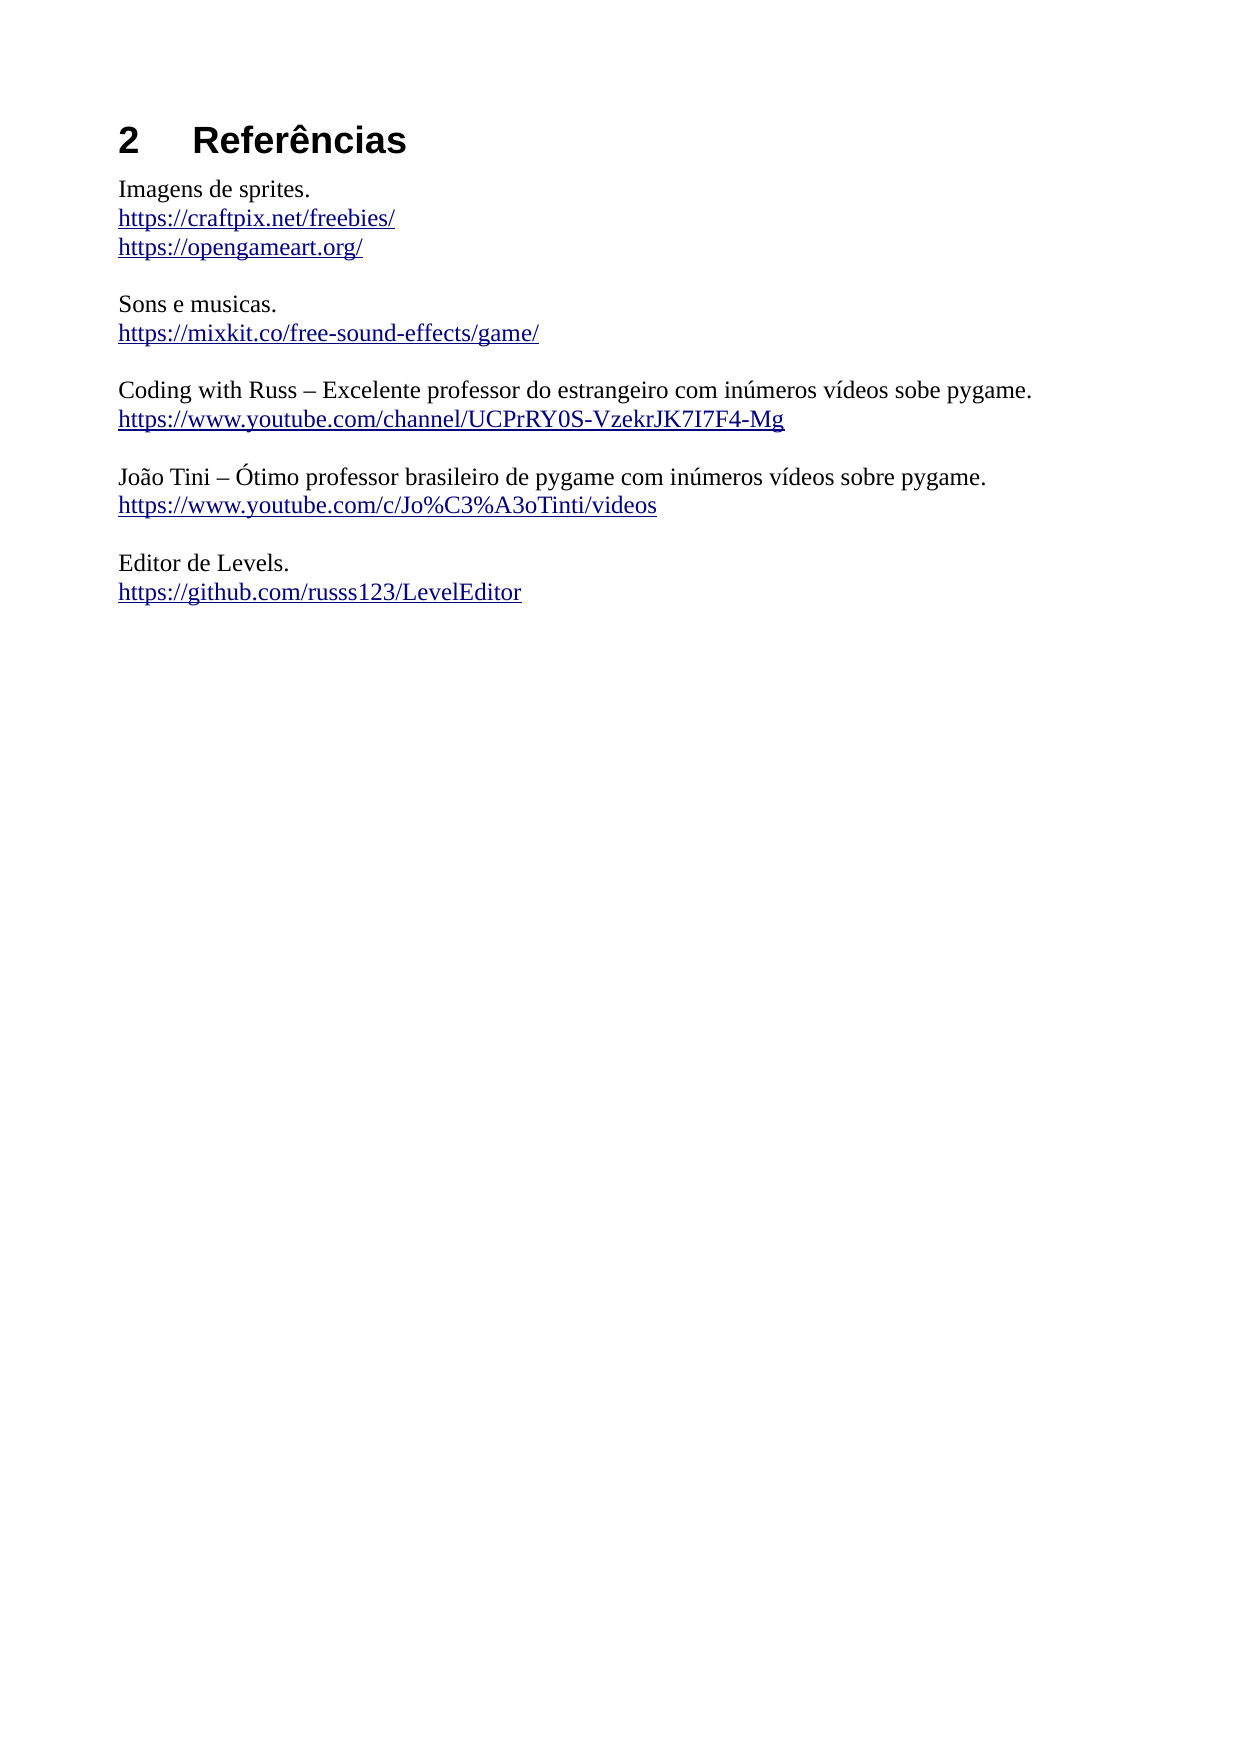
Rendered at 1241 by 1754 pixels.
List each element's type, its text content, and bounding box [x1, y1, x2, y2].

subtitle Referências [118, 118, 1122, 162]
text João Tini – Ótimo professor brasileiro de pygame com inúmeros vídeos sobre pygame. [118, 462, 1122, 491]
text https://craftpix.net/freebies/ [118, 203, 1122, 232]
text Coding with Russ – Excelente professor do estrangeiro com inúmeros vídeos sobe pygame. [118, 376, 1122, 404]
text Imagens de sprites. [118, 174, 1122, 203]
text https://www.youtube.com/c/Jo%C3%A3oTinti/videos [118, 491, 1122, 519]
text https://github.com/russs123/LevelEditor [118, 577, 1122, 606]
text Editor de Levels. [118, 548, 1122, 577]
text https://opengameart.org/ [118, 232, 1122, 261]
text Sons e musicas. [118, 289, 1122, 318]
text https://mixkit.co/free-sound-effects/game/ [118, 318, 1122, 347]
text https://www.youtube.com/channel/UCPrRY0S-VzekrJK7I7F4-Mg [118, 404, 1122, 433]
